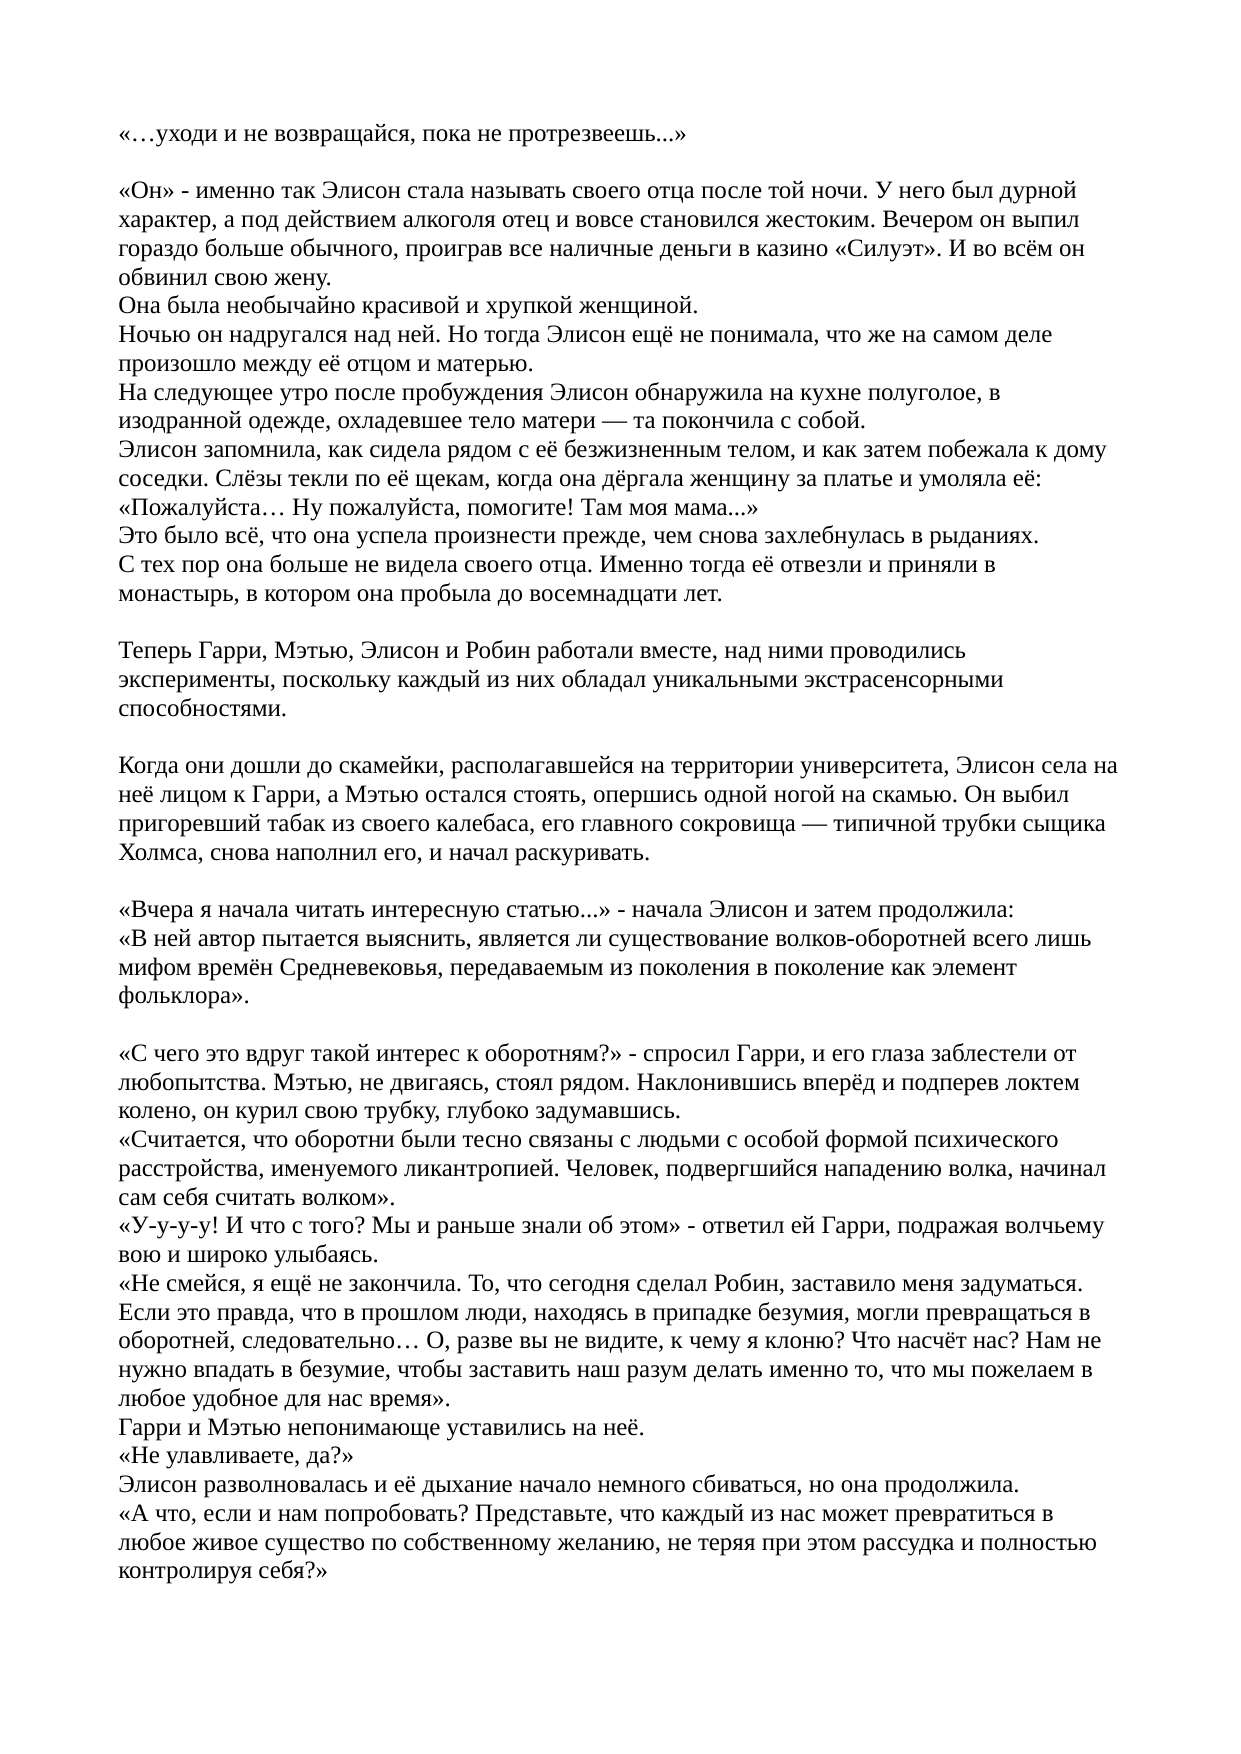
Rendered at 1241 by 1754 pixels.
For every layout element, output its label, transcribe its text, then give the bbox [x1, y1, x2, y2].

text Это было всё, что она успела произнести прежде, чем снова захлебнулась в рыданиях. [118, 521, 1122, 549]
text «С чего это вдруг такой интерес к оборотням?» - спросил Гарри, и его глаза заблестели от любопытства. Мэтью, не двигаясь, стоял рядом. Наклонившись вперёд и подперев локтем колено, он курил свою трубку, глубоко задумавшись. [118, 1038, 1122, 1124]
text «Не смейся, я ещё не закончила. То, что сегодня сделал Робин, заставило меня задуматься. Если это правда, что в прошлом люди, находясь в припадке безумия, могли превращаться в оборотней, следовательно… О, разве вы не видите, к чему я клоню? Что насчёт нас? Нам не нужно впадать в безумие, чтобы заставить наш разум делать именно то, что мы пожелаем в любое удобное для нас время». [118, 1268, 1122, 1412]
text С тех пор она больше не видела своего отца. Именно тогда её отвезли и приняли в монастырь, в котором она пробыла до восемнадцати лет. [118, 549, 1122, 607]
text «А что, если и нам попробовать? Представьте, что каждый из нас может превратиться в любое живое существо по собственному желанию, не теряя при этом рассудка и полностью контролируя себя?» [118, 1498, 1122, 1584]
text Ночью он надругался над ней. Но тогда Элисон ещё не понимала, что же на самом деле произошло между её отцом и матерью. [118, 319, 1122, 377]
text «В ней автор пытается выяснить, является ли существование волков-оборотней всего лишь мифом времён Средневековья, передаваемым из поколения в поколение как элемент фольклора». [118, 923, 1122, 1009]
text Элисон запомнила, как сидела рядом с её безжизненным телом, и как затем побежала к дому соседки. Слёзы текли по её щекам, когда она дёргала женщину за платье и умоляла её: [118, 434, 1122, 492]
text «Не улавливаете, да?» [118, 1441, 1122, 1469]
text Теперь Гарри, Мэтью, Элисон и Робин работали вместе, над ними проводились эксперименты, поскольку каждый из них обладал уникальными экстрасенсорными способностями. [118, 636, 1122, 722]
text Она была необычайно красивой и хрупкой женщиной. [118, 291, 1122, 319]
text Элисон разволновалась и её дыхание начало немного сбиваться, но она продолжила. [118, 1469, 1122, 1498]
text «Пожалуйста… Ну пожалуйста, помогите! Там моя мама...» [118, 492, 1122, 521]
text Гарри и Мэтью непонимающе уставились на неё. [118, 1412, 1122, 1441]
text «У-у-у-у! И что с того? Мы и раньше знали об этом» - ответил ей Гарри, подражая волчьему вою и широко улыбаясь. [118, 1211, 1122, 1268]
text Когда они дошли до скамейки, располагавшейся на территории университета, Элисон села на неё лицом к Гарри, а Мэтью остался стоять, опершись одной ногой на скамью. Он выбил пригоревший табак из своего калебаса, его главного сокровища — типичной трубки сыщика Холмса, снова наполнил его, и начал раскуривать. [118, 751, 1122, 866]
text «Вчера я начала читать интересную статью...» - начала Элисон и затем продолжила: [118, 894, 1122, 923]
text «Считается, что оборотни были тесно связаны с людьми с особой формой психического расстройства, именуемого ликантропией. Человек, подвергшийся нападению волка, начинал сам себя считать волком». [118, 1124, 1122, 1211]
text На следующее утро после пробуждения Элисон обнаружила на кухне полуголое, в изодранной одежде, охладевшее тело матери — та покончила с собой. [118, 377, 1122, 434]
text «Он» - именно так Элисон стала называть своего отца после той ночи. У него был дурной характер, а под действием алкоголя отец и вовсе становился жестоким. Вечером он выпил гораздо больше обычного, проиграв все наличные деньги в казино «Силуэт». И во всём он обвинил свою жену. [118, 176, 1122, 291]
text «…уходи и не возвращайся, пока не протрезвеешь...» [118, 118, 1122, 147]
